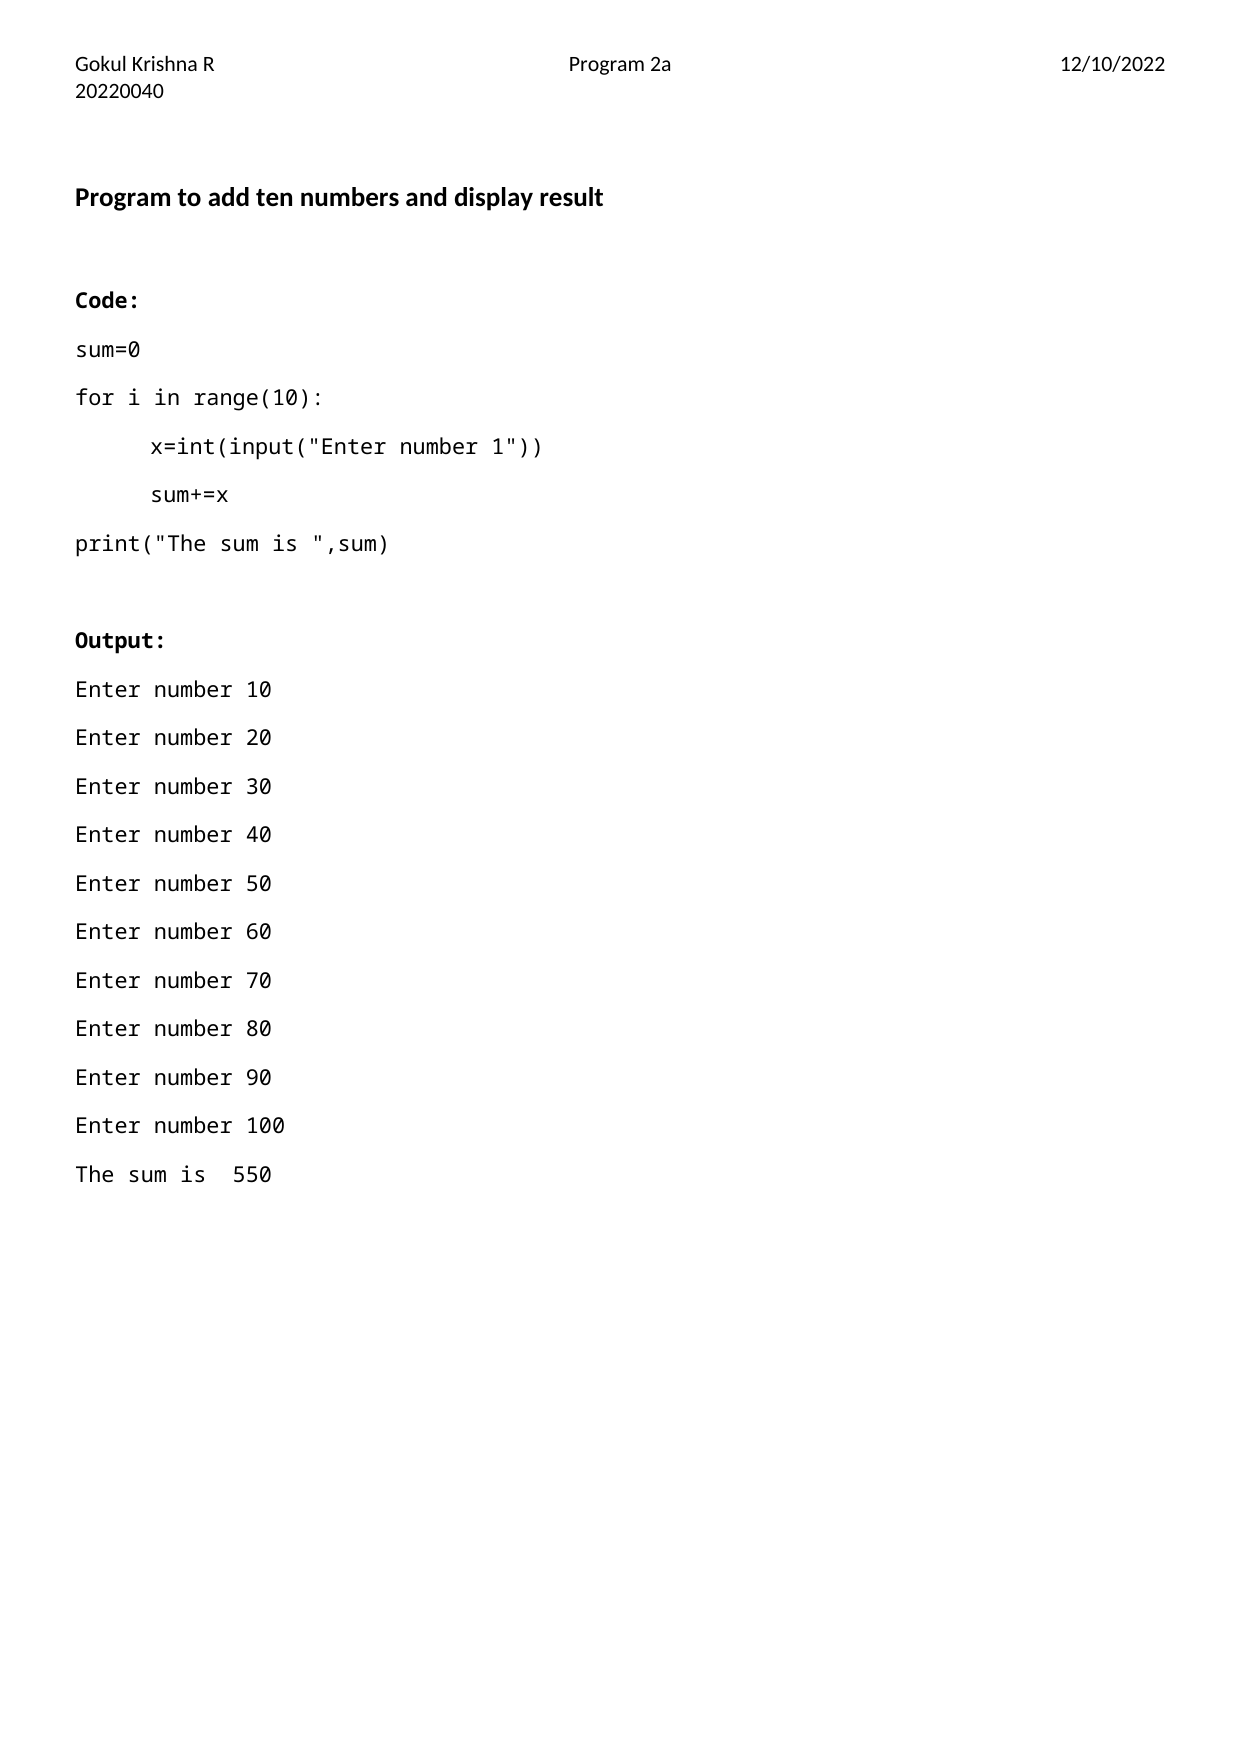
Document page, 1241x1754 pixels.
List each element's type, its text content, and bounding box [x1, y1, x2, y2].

text Enter number 20 [75, 722, 1165, 752]
text Enter number 70 [75, 965, 1165, 994]
text sum+=x [75, 479, 1165, 509]
text x=int(input("Enter number 1")) [75, 431, 1165, 461]
text Enter number 50 [75, 868, 1165, 897]
text print("The sum is ",sum) [75, 528, 1165, 558]
text Enter number 100 [75, 1110, 1165, 1140]
text for i in range(10): [75, 382, 1165, 412]
text Enter number 10 [75, 673, 1165, 703]
text Enter number 80 [75, 1013, 1165, 1043]
text Enter number 30 [75, 771, 1165, 800]
text Enter number 40 [75, 819, 1165, 849]
text Code: [75, 285, 1165, 315]
text sum=0 [75, 334, 1165, 363]
text Output: [75, 625, 1165, 655]
text Program to add ten numbers and display result [75, 180, 1165, 213]
text Enter number 90 [75, 1062, 1165, 1092]
text Enter number 60 [75, 916, 1165, 946]
text The sum is 550 [75, 1159, 1165, 1189]
